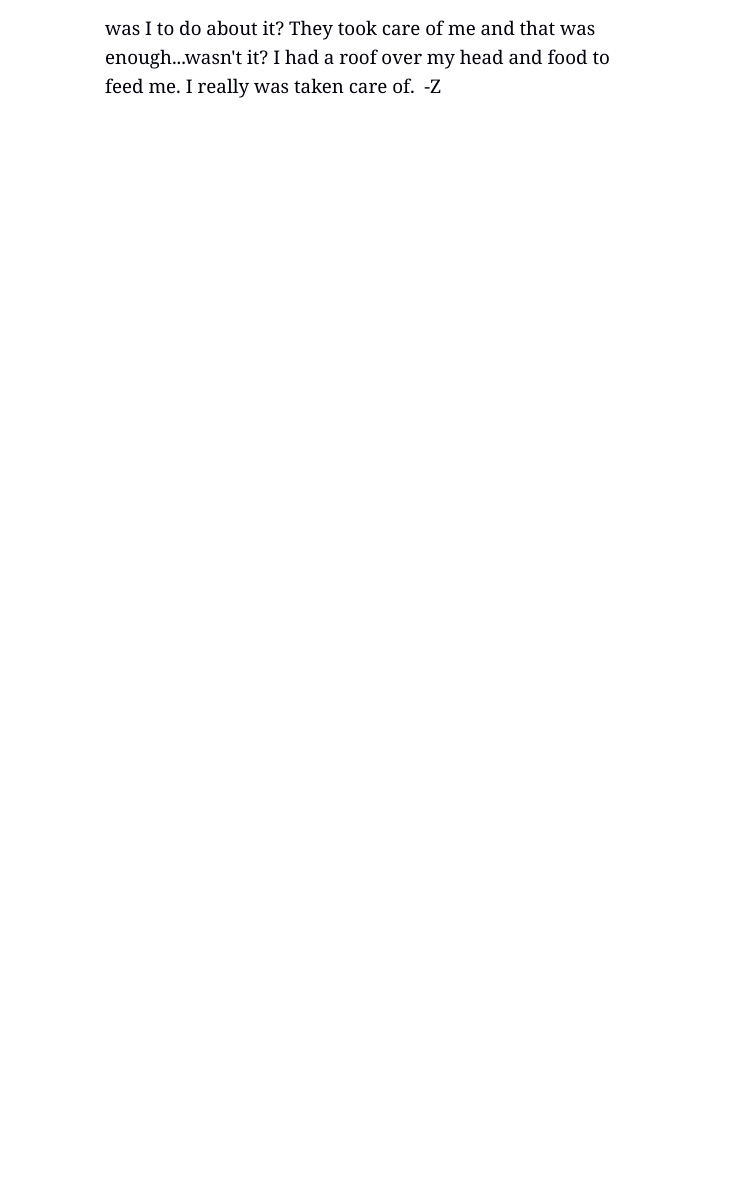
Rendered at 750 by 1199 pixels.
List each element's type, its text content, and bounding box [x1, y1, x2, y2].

text was I to do about it? They took care of me and that was enough...wasn't it? I had a roof over my head and food to feed me. I really was taken care of. -Z [105, 15, 645, 99]
